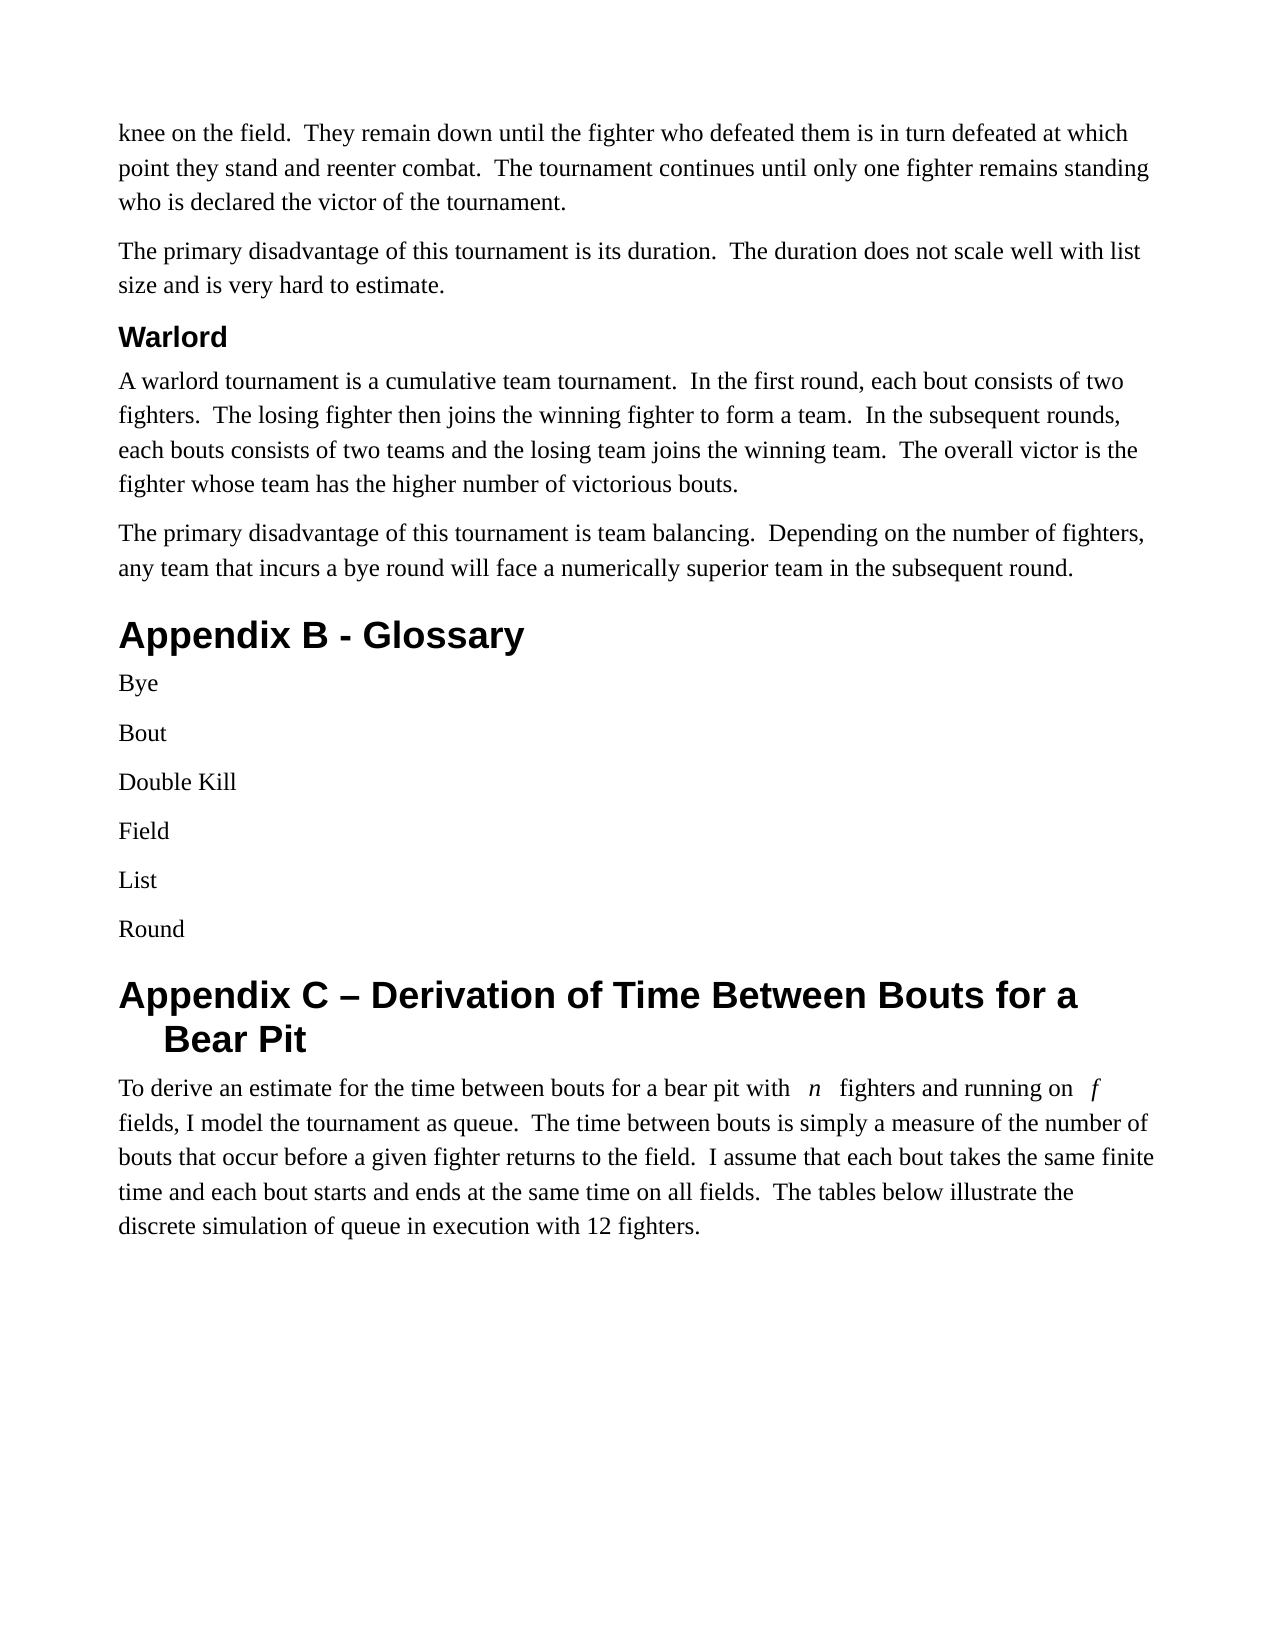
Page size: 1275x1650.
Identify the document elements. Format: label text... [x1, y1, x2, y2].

text knee on the field. They remain down until the fighter who defeated them is in turn defeated at which point they stand and reenter combat. The tournament continues until only one fighter remains standing who is declared the victor of the tournament. [118, 118, 1157, 216]
text Bye [118, 668, 1157, 697]
text To derive an estimate for the time between bouts for a bear pit withfighters and running on fields, I model the tournament as queue. The time between bouts is simply a measure of the number of bouts that occur before a given fighter returns to the field. I assume that each bout takes the same finite time and each bout starts and ends at the same time on all fields. The tables below illustrate the discrete simulation of queue in execution with 12 fighters. [118, 1073, 1157, 1240]
text Bout [118, 718, 1157, 746]
subtitle Appendix C – Derivation of Time Between Bouts for a Bear Pit [118, 973, 1157, 1061]
text A warlord tournament is a cumulative team tournament. In the first round, each bout consists of two fighters. The losing fighter then joins the winning fighter to form a team. In the subsequent rounds, each bouts consists of two teams and the losing team joins the winning team. The overall victor is the fighter whose team has the higher number of victorious bouts. [118, 366, 1157, 498]
text Field [118, 816, 1157, 844]
subtitle Warlord [118, 320, 1157, 353]
text Double Kill [118, 767, 1157, 795]
text The primary disadvantage of this tournament is team balancing. Depending on the number of fighters, any team that incurs a bye round will face a numerically superior team in the subsequent round. [118, 518, 1157, 582]
subtitle Appendix B - Glossary [118, 612, 1157, 656]
text The primary disadvantage of this tournament is its duration. The duration does not scale well with list size and is very hard to estimate. [118, 236, 1157, 299]
text List [118, 865, 1157, 893]
text Round [118, 914, 1157, 943]
